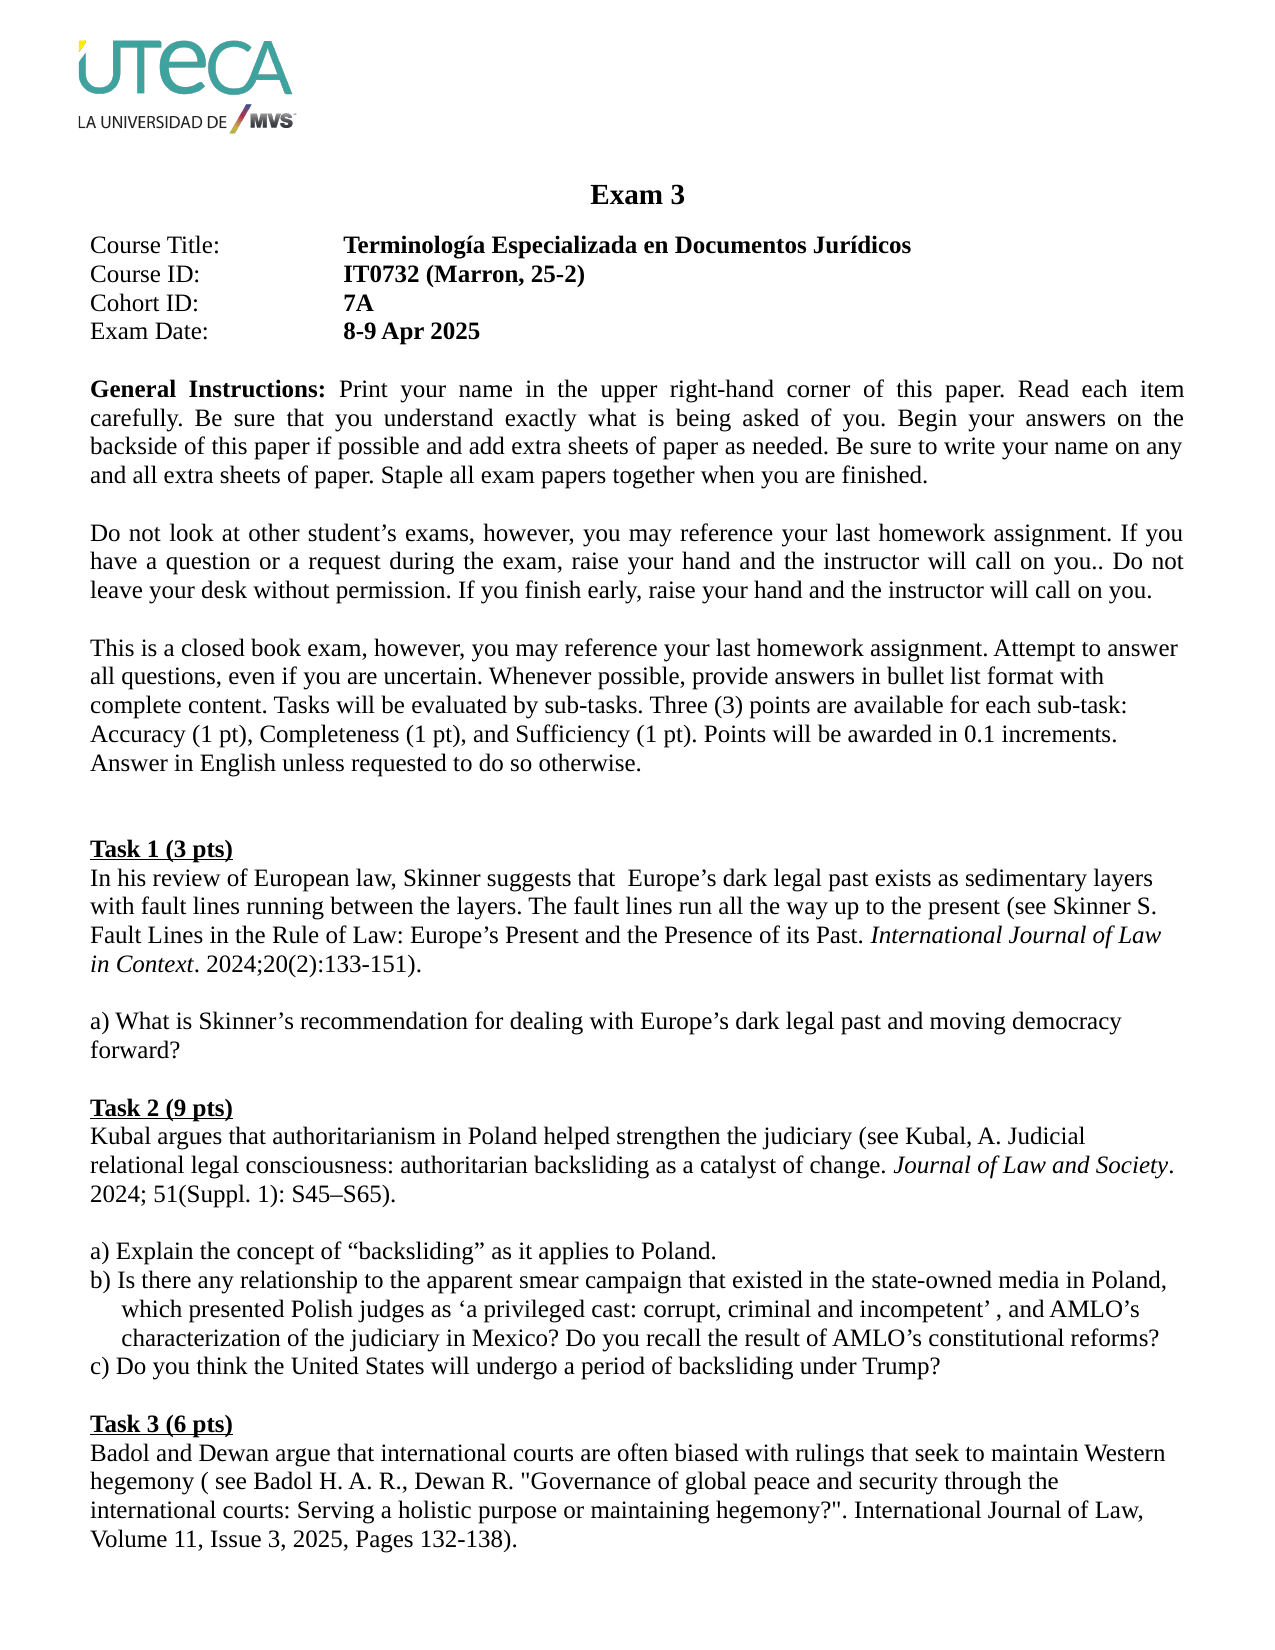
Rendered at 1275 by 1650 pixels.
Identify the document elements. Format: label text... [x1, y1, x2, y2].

table_header Course Title: [90, 230, 343, 259]
table_cell 8-9 Apr 2025 [343, 316, 1129, 345]
text b) Is there any relationship to the apparent smear campaign that existed in the state-owned media in Poland, [90, 1265, 1185, 1294]
table_cell IT0732 (Marron, 25-2) [343, 259, 1129, 288]
text In his review of European law, Skinner suggests that Europe’s dark legal past exists as sedimentary layers with fault lines running between the layers. The fault lines run all the way up to the present (see Skinner S. Fault Lines in the Rule of Law: Europe’s Present and the Presence of its Past. International Journal of Law in Context. 2024;20(2):133-151). [90, 863, 1185, 978]
text a) What is Skinner’s recommendation for dealing with Europe’s dark legal past and moving democracy forward? [90, 1006, 1185, 1064]
table_cell Exam Date: [90, 316, 343, 345]
text Exam 3 [90, 177, 1185, 211]
table_cell 7A [343, 288, 1129, 316]
table_cell Cohort ID: [90, 288, 343, 316]
picture [76, 36, 299, 138]
text Kubal argues that authoritarianism in Poland helped strengthen the judiciary (see Kubal, A. Judicial relational legal consciousness: authoritarian backsliding as a catalyst of change. Journal of Law and Society. 2024; 51(Suppl. 1): S45–S65). [90, 1121, 1185, 1208]
text Badol and Dewan argue that international courts are often biased with rulings that seek to maintain Western hegemony ( see Badol H. A. R., Dewan R. "Governance of global peace and security through the international courts: Serving a holistic purpose or maintaining hegemony?". International Journal of Law, Volume 11, Issue 3, 2025, Pages 132-138). [90, 1438, 1185, 1553]
text a) Explain the concept of “backsliding” as it applies to Poland. [90, 1236, 1185, 1265]
text General Instructions: Print your name in the upper right-hand corner of this paper. Read each item carefully. Be sure that you understand exactly what is being asked of you. Begin your answers on the backside of this paper if possible and add extra sheets of paper as needed. Be sure to write your name on any and all extra sheets of paper. Staple all exam papers together when you are finished. [90, 374, 1185, 489]
text c) Do you think the United States will undergo a period of backsliding under Trump? [90, 1351, 1185, 1380]
text which presented Polish judges as ‘a privileged cast: corrupt, criminal and incompetent’ , and AMLO’s [90, 1294, 1185, 1323]
text characterization of the judiciary in Mexico? Do you recall the result of AMLO’s constitutional reforms? [90, 1323, 1185, 1351]
text Task 2 (9 pts) [90, 1093, 1185, 1121]
text Task 3 (6 pts) [90, 1409, 1185, 1438]
text Do not look at other student’s exams, however, you may reference your last homework assignment. If you have a question or a request during the exam, raise your hand and the instructor will call on you.. Do not leave your desk without permission. If you finish early, raise your hand and the instructor will call on you. [90, 518, 1185, 604]
text This is a closed book exam, however, you may reference your last homework assignment. Attempt to answer all questions, even if you are uncertain. Whenever possible, provide answers in bullet list format with complete content. Tasks will be evaluated by sub-tasks. Three (3) points are available for each sub-task: Accuracy (1 pt), Completeness (1 pt), and Sufficiency (1 pt). Points will be awarded in 0.1 increments. Answer in English unless requested to do so otherwise. [90, 633, 1185, 776]
table_header Terminología Especializada en Documentos Jurídicos [343, 230, 1129, 259]
text Task 1 (3 pts) [90, 834, 1185, 863]
table_cell Course ID: [90, 259, 343, 288]
